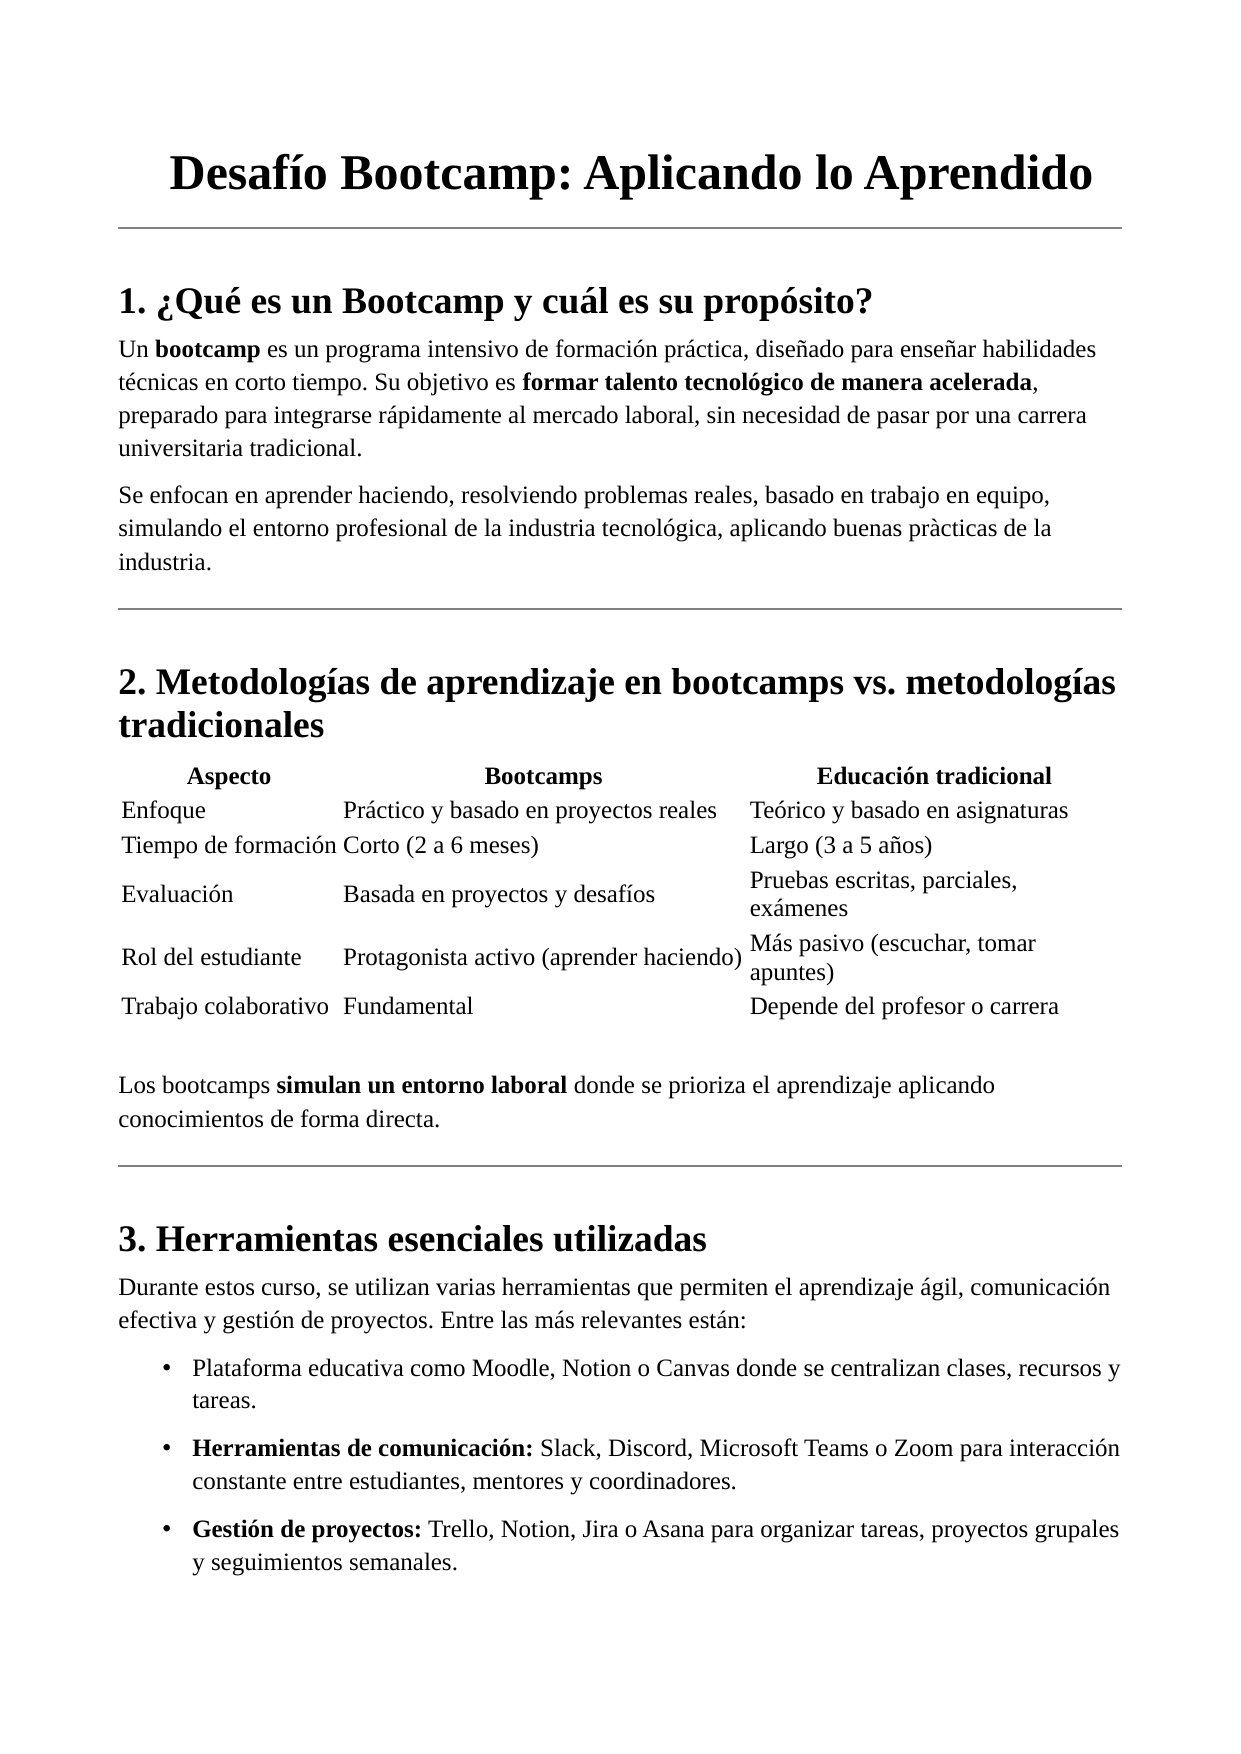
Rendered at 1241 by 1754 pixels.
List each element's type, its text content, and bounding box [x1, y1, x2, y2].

table_cell Trabajo colaborativo [118, 989, 340, 1023]
subtitle 1. ¿Qué es un Bootcamp y cuál es su propósito? [118, 278, 1122, 321]
subtitle 3. Herramientas esenciales utilizadas [118, 1216, 1122, 1259]
table_cell Enfoque [118, 793, 340, 827]
table_cell Depende del profesor o carrera [747, 989, 1122, 1023]
list Gestión de proyectos: Trello, Notion, Jira o Asana para organizar tareas, proyectos grupales y seguimientos semanales. [162, 1514, 1122, 1576]
text Se enfocan en aprender haciendo, resolviendo problemas reales, basado en trabajo en equipo, simulando el entorno profesional de la industria tecnológica, aplicando buenas pràcticas de la industria. [118, 481, 1122, 575]
table_cell Teórico y basado en asignaturas [747, 793, 1122, 827]
table_cell Basada en proyectos y desafíos [340, 862, 747, 925]
table_cell Corto (2 a 6 meses) [340, 827, 747, 862]
table_cell Rol del estudiante [118, 925, 340, 988]
table_header Educación tradicional [747, 758, 1122, 793]
text Un bootcamp es un programa intensivo de formación práctica, diseñado para enseñar habilidades técnicas en corto tiempo. Su objetivo es formar talento tecnológico de manera acelerada, preparado para integrarse rápidamente al mercado laboral, sin necesidad de pasar por una carrera universitaria tradicional. [118, 334, 1122, 462]
table_cell Protagonista activo (aprender haciendo) [340, 925, 747, 988]
table_cell Evaluación [118, 862, 340, 925]
text Durante estos curso, se utilizan varias herramientas que permiten el aprendizaje ágil, comunicación efectiva y gestión de proyectos. Entre las más relevantes están: [118, 1272, 1122, 1334]
list Plataforma educativa como Moodle, Notion o Canvas donde se centralizan clases, recursos y tareas. [162, 1353, 1122, 1414]
list Herramientas de comunicación: Slack, Discord, Microsoft Teams o Zoom para interacción constante entre estudiantes, mentores y coordinadores. [162, 1433, 1122, 1495]
table_cell Práctico y basado en proyectos reales [340, 793, 747, 827]
table_cell Pruebas escritas, parciales, exámenes [747, 862, 1122, 925]
table_cell Largo (3 a 5 años) [747, 827, 1122, 862]
subtitle 2. Metodologías de aprendizaje en bootcamps vs. metodologías tradicionales [118, 659, 1122, 746]
table_cell Fundamental [340, 989, 747, 1023]
table_cell Tiempo de formación [118, 827, 340, 862]
subtitle 🧩 Desafío Bootcamp: Aplicando lo Aprendido [118, 143, 1122, 201]
text Los bootcamps simulan un entorno laboral donde se prioriza el aprendizaje aplicando conocimientos de forma directa. [118, 1071, 1122, 1132]
table_header Aspecto [118, 758, 340, 793]
table_cell Más pasivo (escuchar, tomar apuntes) [747, 925, 1122, 988]
table_header Bootcamps [340, 758, 747, 793]
